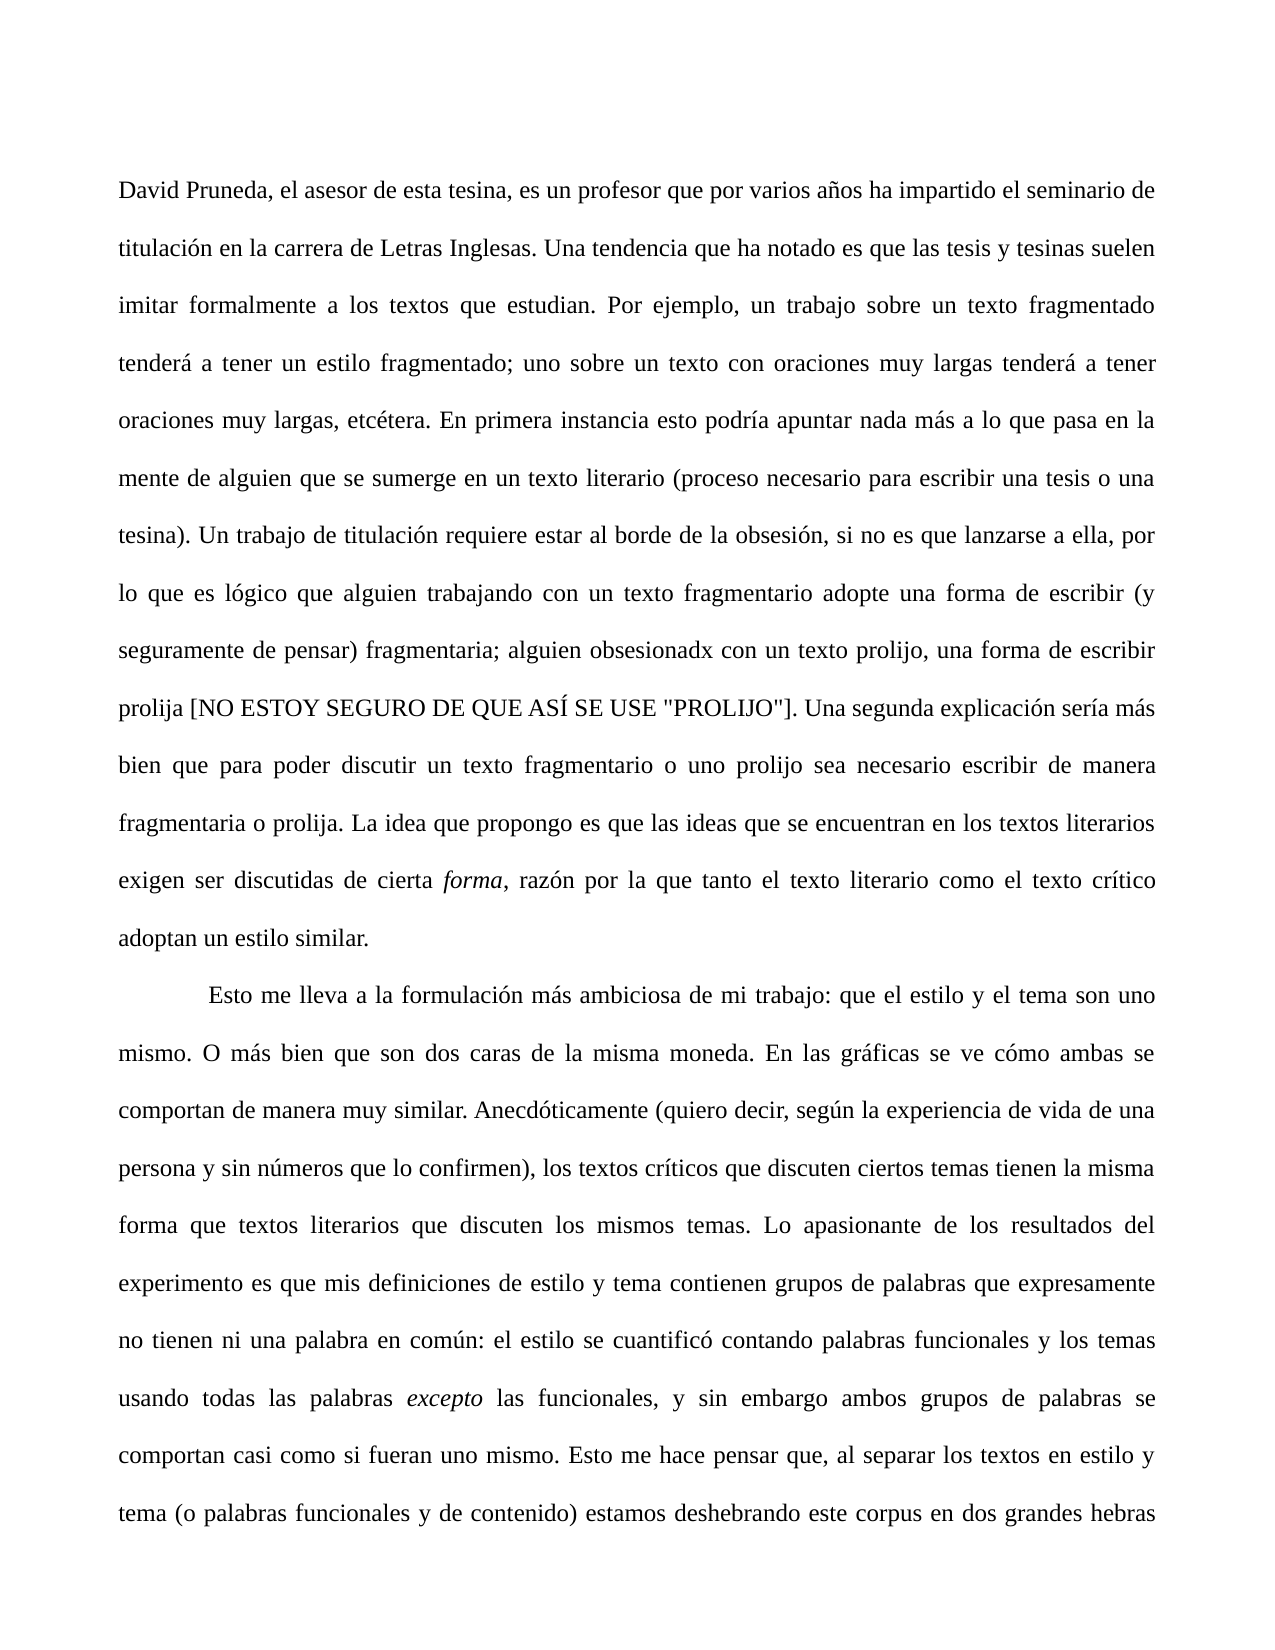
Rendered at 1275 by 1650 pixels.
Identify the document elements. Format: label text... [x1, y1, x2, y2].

text Esto me lleva a la formulación más ambiciosa de mi trabajo: que el estilo y el tema son uno mismo. O más bien que son dos caras de la misma moneda. En las gráficas se ve cómo ambas se comportan de manera muy similar. Anecdóticamente (quiero decir, según la experiencia de vida de una persona y sin números que lo confirmen), los textos críticos que discuten ciertos temas tienen la misma forma que textos literarios que discuten los mismos temas. Lo apasionante de los resultados del experimento es que mis definiciones de estilo y tema contienen grupos de palabras que expresamente no tienen ni una palabra en común: el estilo se cuantificó contando palabras funcionales y los temas usando todas las palabras excepto las funcionales, y sin embargo ambos grupos de palabras se comportan casi como si fueran uno mismo. Esto me hace pensar que, al separar los textos en estilo y tema (o palabras funcionales y de contenido) estamos deshebrando este corpus en dos grandes hebras [118, 981, 1157, 1527]
text David Pruneda, el asesor de esta tesina, es un profesor que por varios años ha impartido el seminario de titulación en la carrera de Letras Inglesas. Una tendencia que ha notado es que las tesis y tesinas suelen imitar formalmente a los textos que estudian. Por ejemplo, un trabajo sobre un texto fragmentado tenderá a tener un estilo fragmentado; uno sobre un texto con oraciones muy largas tenderá a tener oraciones muy largas, etcétera. En primera instancia esto podría apuntar nada más a lo que pasa en la mente de alguien que se sumerge en un texto literario (proceso necesario para escribir una tesis o una tesina). Un trabajo de titulación requiere estar al borde de la obsesión, si no es que lanzarse a ella, por lo que es lógico que alguien trabajando con un texto fragmentario adopte una forma de escribir (y seguramente de pensar) fragmentaria; alguien obsesionadx con un texto prolijo, una forma de escribir prolija [NO ESTOY SEGURO DE QUE ASÍ SE USE "PROLIJO"]. Una segunda explicación sería más bien que para poder discutir un texto fragmentario o uno prolijo sea necesario escribir de manera fragmentaria o prolija. La idea que propongo es que las ideas que se encuentran en los textos literarios exigen ser discutidas de cierta forma, razón por la que tanto el texto literario como el texto crítico adoptan un estilo similar. [118, 176, 1157, 952]
